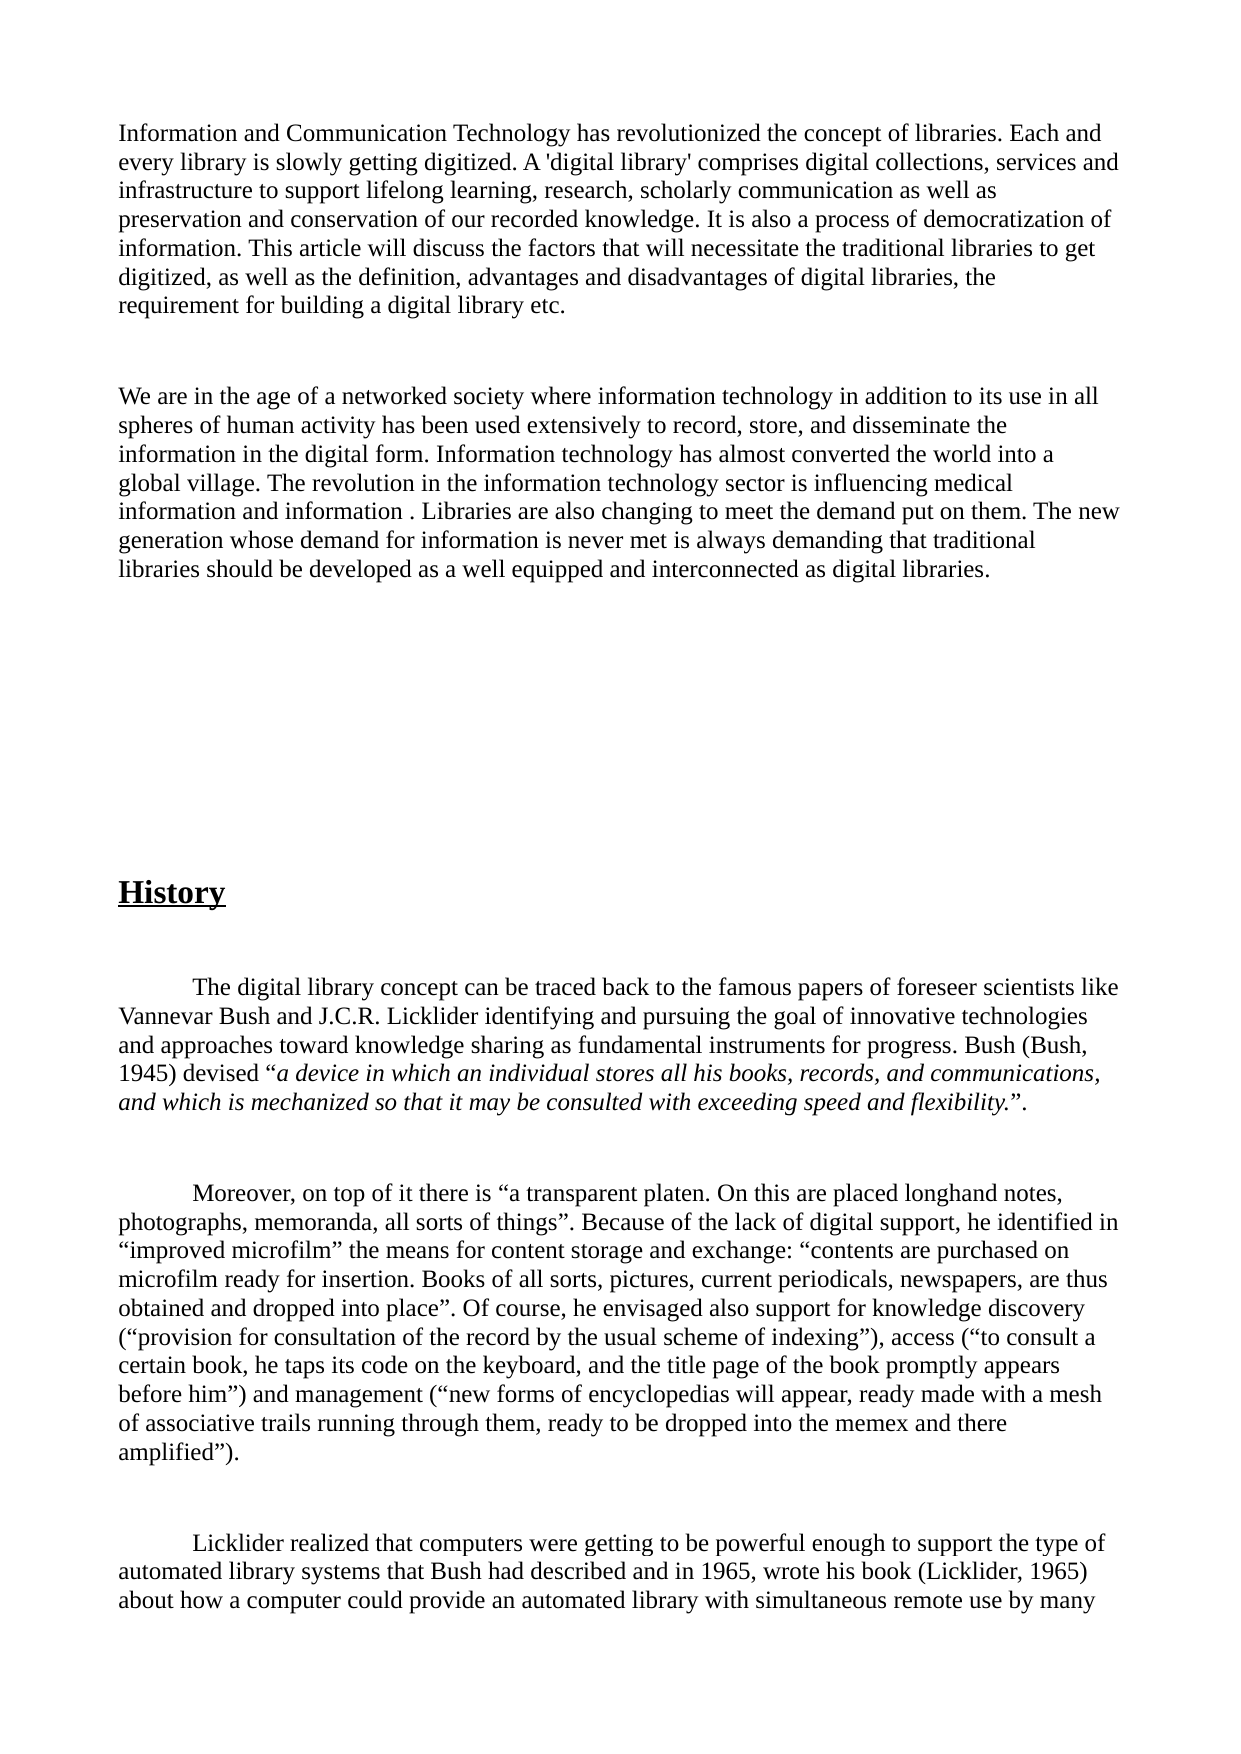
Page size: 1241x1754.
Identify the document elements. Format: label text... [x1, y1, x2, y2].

text We are in the age of a networked society where information technology in addition to its use in all spheres of human activity has been used extensively to record, store, and disseminate the information in the digital form. Information technology has almost converted the world into a global village. The revolution in the information technology sector is influencing medical information and information . Libraries are also changing to meet the demand put on them. The new generation whose demand for information is never met is always demanding that traditional libraries should be developed as a well equipped and interconnected as digital libraries. [118, 381, 1122, 583]
text Information and Communication Technology has revolutionized the concept of libraries. Each and every library is slowly getting digitized. A 'digital library' comprises digital collections, services and infrastructure to support lifelong learning, research, scholarly communication as well as preservation and conservation of our recorded knowledge. It is also a process of democratization of information. This article will discuss the factors that will necessitate the traditional libraries to get digitized, as well as the definition, advantages and disadvantages of digital libraries, the requirement for building a digital library etc. [118, 118, 1122, 319]
text History [118, 872, 1122, 910]
text Licklider realized that computers were getting to be powerful enough to support the type of automated library systems that Bush had described and in 1965, wrote his book (Licklider, 1965) about how a computer could provide an automated library with simultaneous remote use by many [118, 1528, 1122, 1614]
text Moreover, on top of it there is “a transparent platen. On this are placed longhand notes, photographs, memoranda, all sorts of things”. Because of the lack of digital support, he identified in “improved microfilm” the means for content storage and exchange: “contents are purchased on microfilm ready for insertion. Books of all sorts, pictures, current periodicals, newspapers, are thus obtained and dropped into place”. Of course, he envisaged also support for knowledge discovery (“provision for consultation of the record by the usual scheme of indexing”), access (“to consult a certain book, he taps its code on the keyboard, and the title page of the book promptly appears before him”) and management (“new forms of encyclopedias will appear, ready made with a mesh of associative trails running through them, ready to be dropped into the memex and there amplified”). [118, 1178, 1122, 1466]
text The digital library concept can be traced back to the famous papers of foreseer scientists like Vannevar Bush and J.C.R. Licklider identifying and pursuing the goal of innovative technologies and approaches toward knowledge sharing as fundamental instruments for progress. Bush (Bush, 1945) devised “a device in which an individual stores all his books, records, and communications, and which is mechanized so that it may be consulted with exceeding speed and flexibility.”. [118, 972, 1122, 1116]
